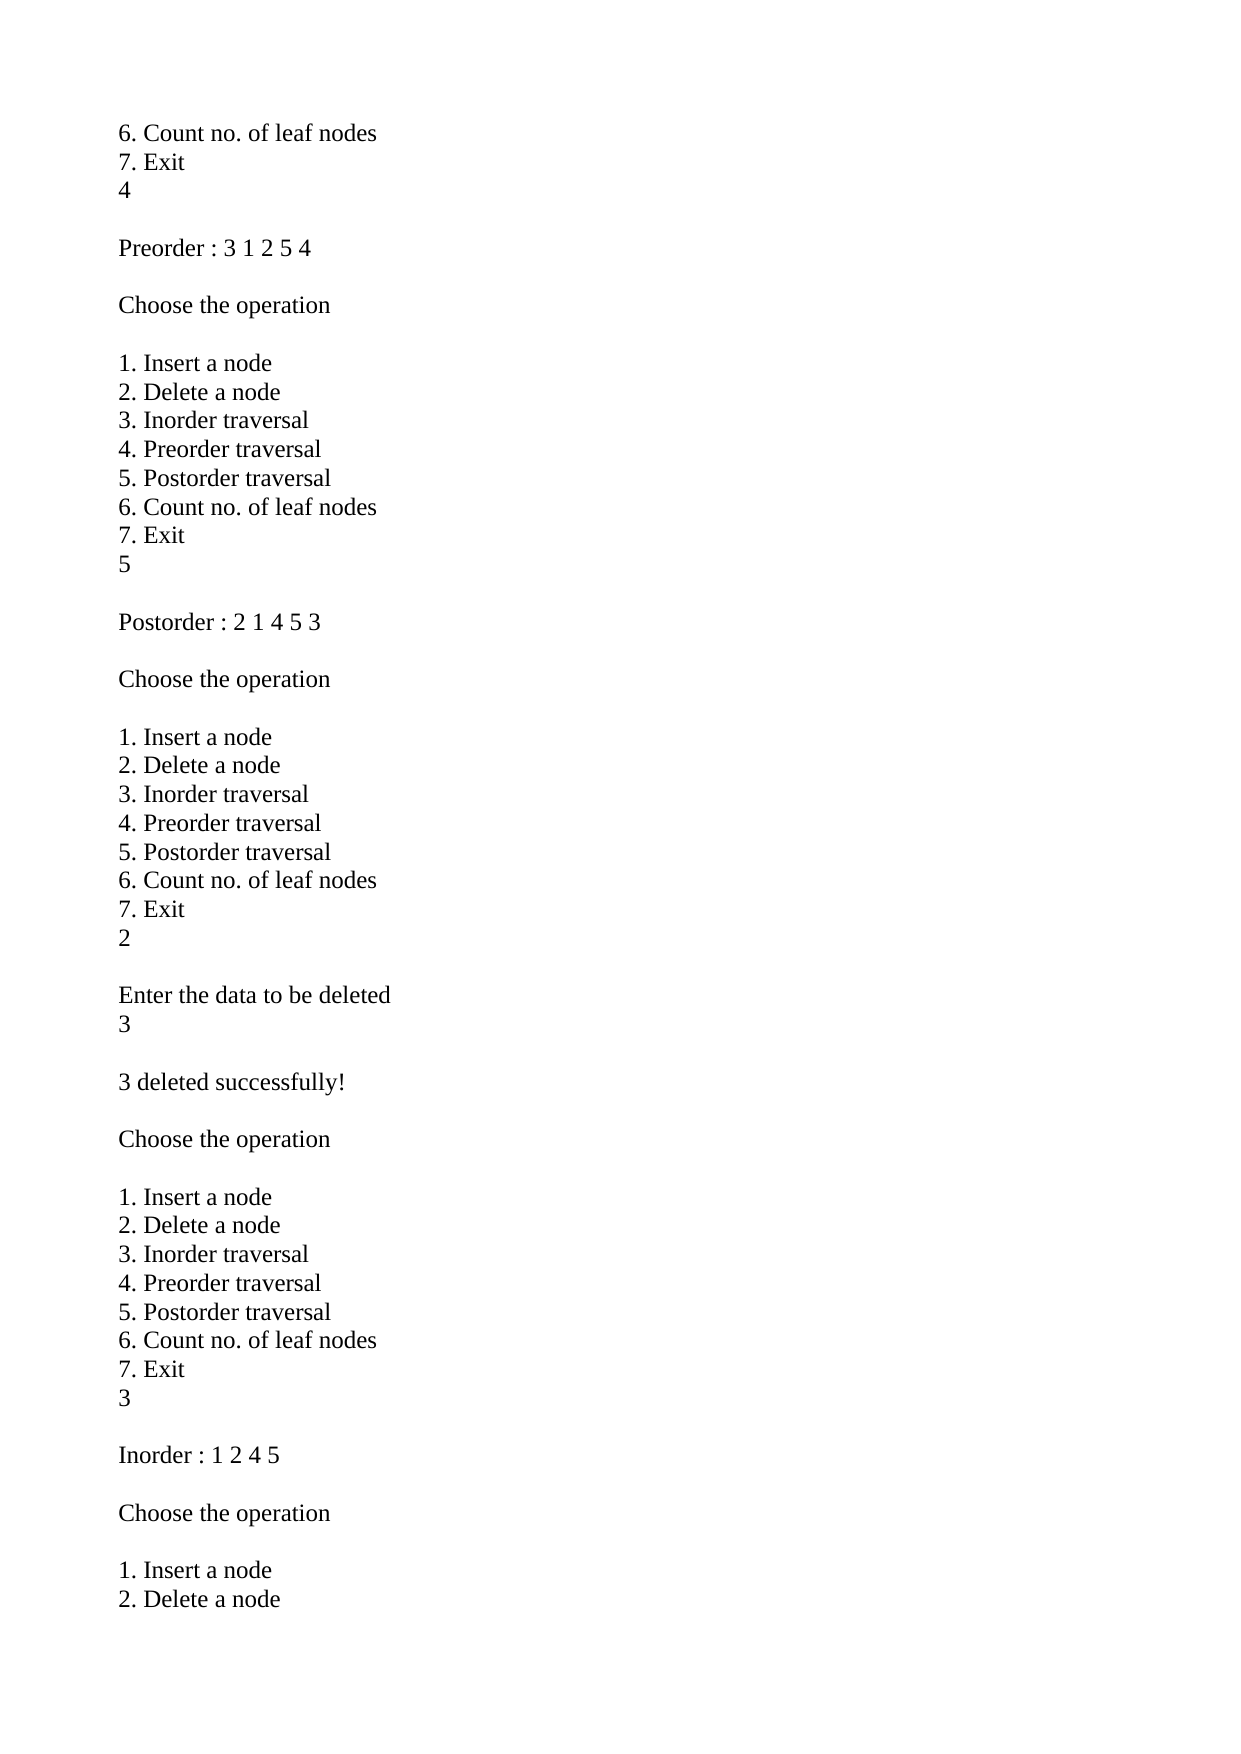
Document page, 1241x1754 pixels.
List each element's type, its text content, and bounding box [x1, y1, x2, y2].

text 6. Count no. of leaf nodes [118, 492, 1122, 521]
text 3. Inorder traversal [118, 779, 1122, 808]
text 5. Postorder traversal [118, 463, 1122, 492]
text Choose the operation [118, 1124, 1122, 1153]
text 4. Preorder traversal [118, 808, 1122, 837]
text 5 [118, 549, 1122, 578]
text 3. Inorder traversal [118, 1239, 1122, 1268]
text 2. Delete a node [118, 377, 1122, 406]
text 3 [118, 1009, 1122, 1038]
text 1. Insert a node [118, 348, 1122, 377]
text 4. Preorder traversal [118, 1268, 1122, 1297]
text 2. Delete a node [118, 1211, 1122, 1239]
text 7. Exit [118, 147, 1122, 176]
text 7. Exit [118, 1354, 1122, 1383]
text Choose the operation [118, 1498, 1122, 1527]
text 4. Preorder traversal [118, 434, 1122, 463]
text 2. Delete a node [118, 1584, 1122, 1613]
text 6. Count no. of leaf nodes [118, 866, 1122, 894]
text 2 [118, 923, 1122, 952]
text 1. Insert a node [118, 1556, 1122, 1584]
text 2. Delete a node [118, 751, 1122, 779]
text Choose the operation [118, 291, 1122, 319]
text 1. Insert a node [118, 722, 1122, 751]
text 7. Exit [118, 894, 1122, 923]
text 3 [118, 1383, 1122, 1412]
text Enter the data to be deleted [118, 981, 1122, 1009]
text 6. Count no. of leaf nodes [118, 118, 1122, 147]
text Postorder : 2 1 4 5 3 [118, 607, 1122, 636]
text Inorder : 1 2 4 5 [118, 1441, 1122, 1469]
text 3. Inorder traversal [118, 406, 1122, 434]
text 5. Postorder traversal [118, 837, 1122, 866]
text 1. Insert a node [118, 1182, 1122, 1211]
text Choose the operation [118, 664, 1122, 693]
text 7. Exit [118, 521, 1122, 549]
text Preorder : 3 1 2 5 4 [118, 233, 1122, 262]
text 4 [118, 176, 1122, 204]
text 3 deleted successfully! [118, 1067, 1122, 1096]
text 6. Count no. of leaf nodes [118, 1326, 1122, 1354]
text 5. Postorder traversal [118, 1297, 1122, 1326]
